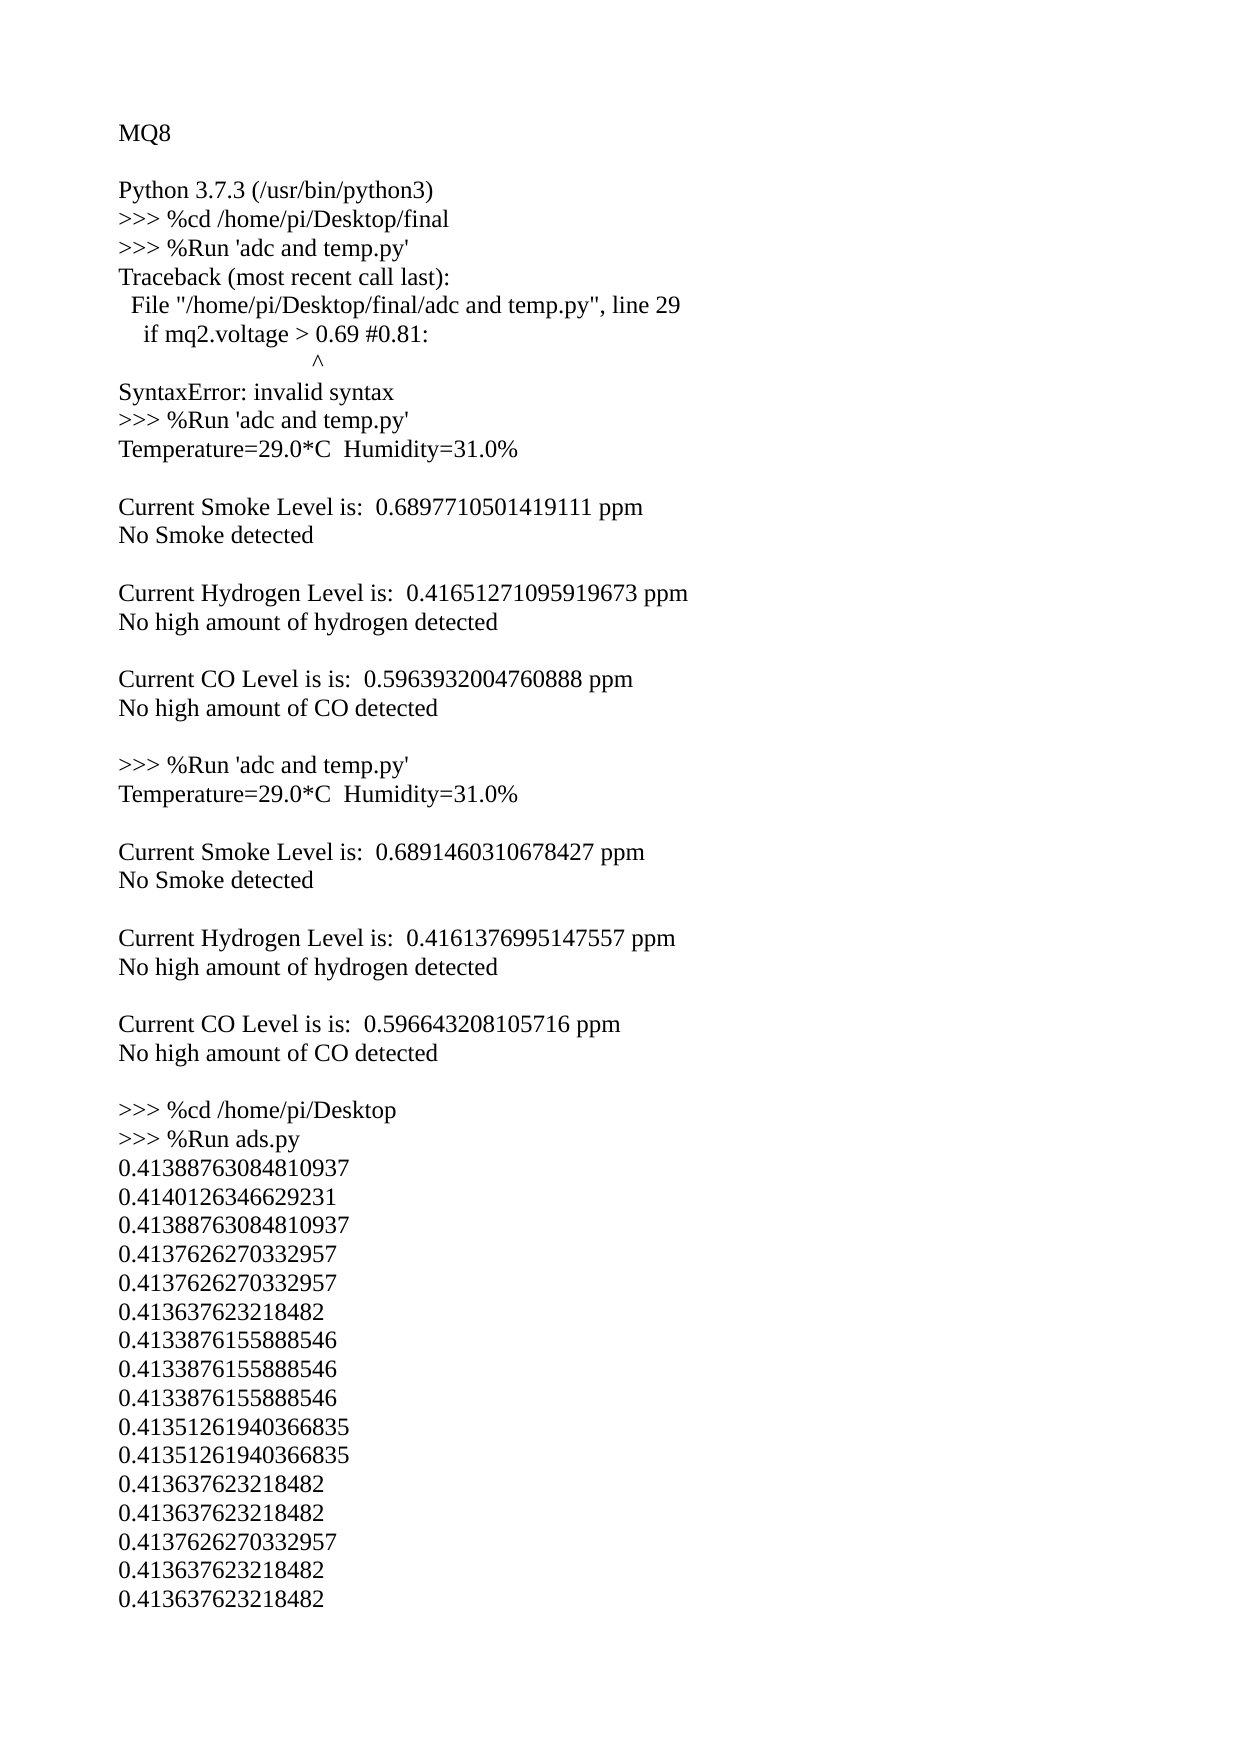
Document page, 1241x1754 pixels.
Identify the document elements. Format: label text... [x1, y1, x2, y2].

text Temperature=29.0*C Humidity=31.0% [118, 434, 1122, 463]
text 0.413637623218482 [118, 1584, 1122, 1613]
text 0.4137626270332957 [118, 1239, 1122, 1268]
text Current CO Level is is: 0.5963932004760888 ppm [118, 664, 1122, 693]
text Current Hydrogen Level is: 0.41651271095919673 ppm [118, 578, 1122, 607]
text 0.4140126346629231 [118, 1182, 1122, 1211]
text No Smoke detected [118, 521, 1122, 549]
text if mq2.voltage > 0.69 #0.81: [118, 319, 1122, 348]
text 0.41388763084810937 [118, 1211, 1122, 1239]
text SyntaxError: invalid syntax [118, 377, 1122, 406]
text No high amount of CO detected [118, 693, 1122, 722]
text No Smoke detected [118, 866, 1122, 894]
text 0.413637623218482 [118, 1498, 1122, 1527]
text >>> %Run 'adc and temp.py' [118, 233, 1122, 262]
text 0.4137626270332957 [118, 1268, 1122, 1297]
text 0.4137626270332957 [118, 1527, 1122, 1556]
text 0.4133876155888546 [118, 1383, 1122, 1412]
text 0.413637623218482 [118, 1469, 1122, 1498]
text Current Smoke Level is: 0.6891460310678427 ppm [118, 837, 1122, 866]
text Temperature=29.0*C Humidity=31.0% [118, 779, 1122, 808]
text No high amount of hydrogen detected [118, 952, 1122, 981]
text 0.41351261940366835 [118, 1441, 1122, 1469]
text Current CO Level is is: 0.596643208105716 ppm [118, 1009, 1122, 1038]
text 0.413637623218482 [118, 1556, 1122, 1584]
text No high amount of hydrogen detected [118, 607, 1122, 636]
text >>> %Run ads.py [118, 1124, 1122, 1153]
text No high amount of CO detected [118, 1038, 1122, 1067]
text Traceback (most recent call last): [118, 262, 1122, 291]
text File "/home/pi/Desktop/final/adc and temp.py", line 29 [118, 291, 1122, 319]
text 0.41351261940366835 [118, 1412, 1122, 1441]
text 0.4133876155888546 [118, 1354, 1122, 1383]
text Python 3.7.3 (/usr/bin/python3) [118, 176, 1122, 204]
text 0.4133876155888546 [118, 1326, 1122, 1354]
text 0.413637623218482 [118, 1297, 1122, 1326]
text 0.41388763084810937 [118, 1153, 1122, 1182]
text Current Smoke Level is: 0.6897710501419111 ppm [118, 492, 1122, 521]
text >>> %cd /home/pi/Desktop [118, 1096, 1122, 1124]
text >>> %Run 'adc and temp.py' [118, 751, 1122, 779]
text MQ8 [118, 118, 1122, 147]
text >>> %cd /home/pi/Desktop/final [118, 204, 1122, 233]
text >>> %Run 'adc and temp.py' [118, 406, 1122, 434]
text ^ [118, 348, 1122, 377]
text Current Hydrogen Level is: 0.4161376995147557 ppm [118, 923, 1122, 952]
